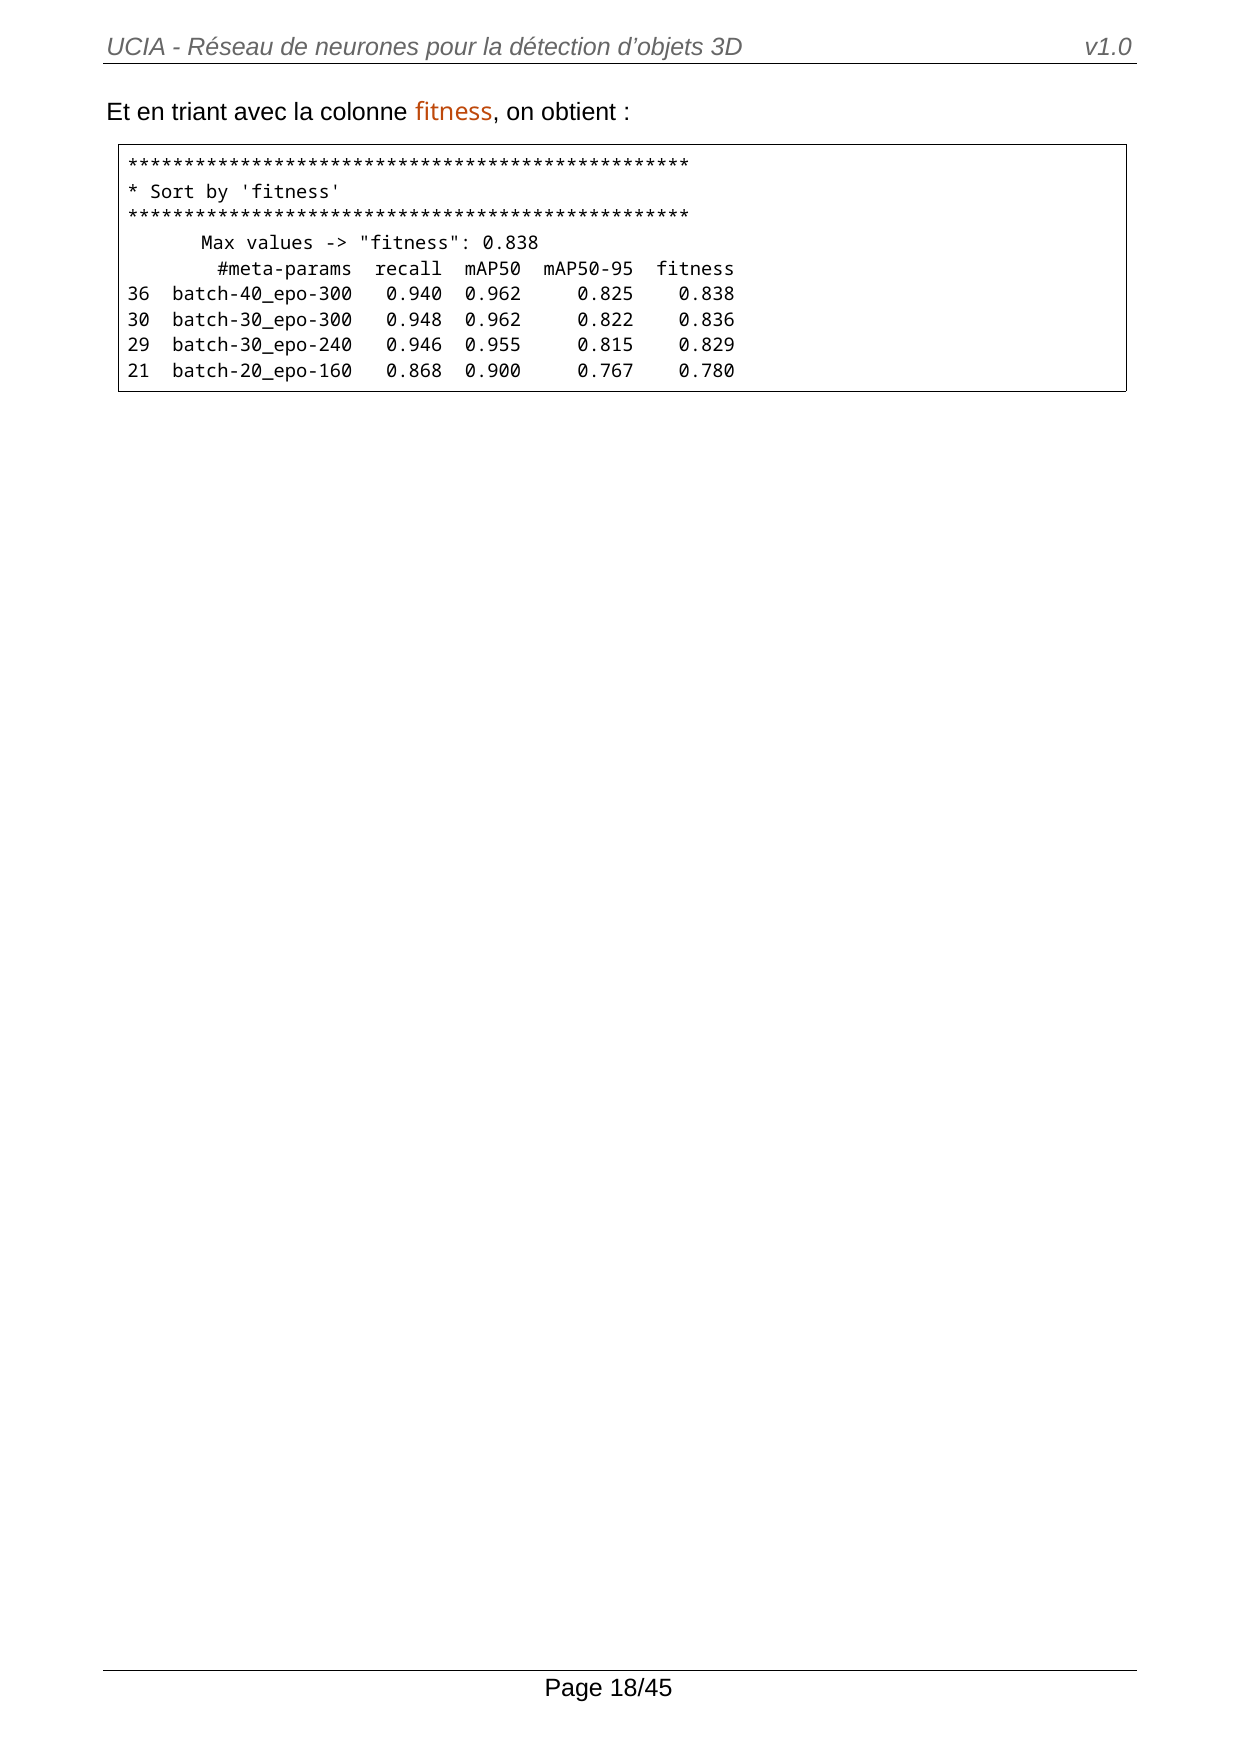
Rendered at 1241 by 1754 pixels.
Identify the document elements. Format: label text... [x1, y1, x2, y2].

text ************************************************** [127, 153, 1117, 178]
text * Sort by 'fitness' [127, 178, 1117, 204]
text Max values -> "fitness": 0.838 [127, 229, 1117, 255]
text 30 batch-30_epo-300 0.948 0.962 0.822 0.836 [127, 306, 1117, 331]
text #meta-params recall mAP50 mAP50-95 fitness [127, 255, 1117, 280]
text 21 batch-20_epo-160 0.868 0.900 0.767 0.780 [127, 357, 1117, 382]
text 36 batch-40_epo-300 0.940 0.962 0.825 0.838 [127, 280, 1117, 306]
text ************************************************** [127, 204, 1117, 229]
text 29 batch-30_epo-240 0.946 0.955 0.815 0.829 [127, 331, 1117, 357]
text Et en triant avec la colonne fitness, on obtient : [106, 94, 1134, 403]
